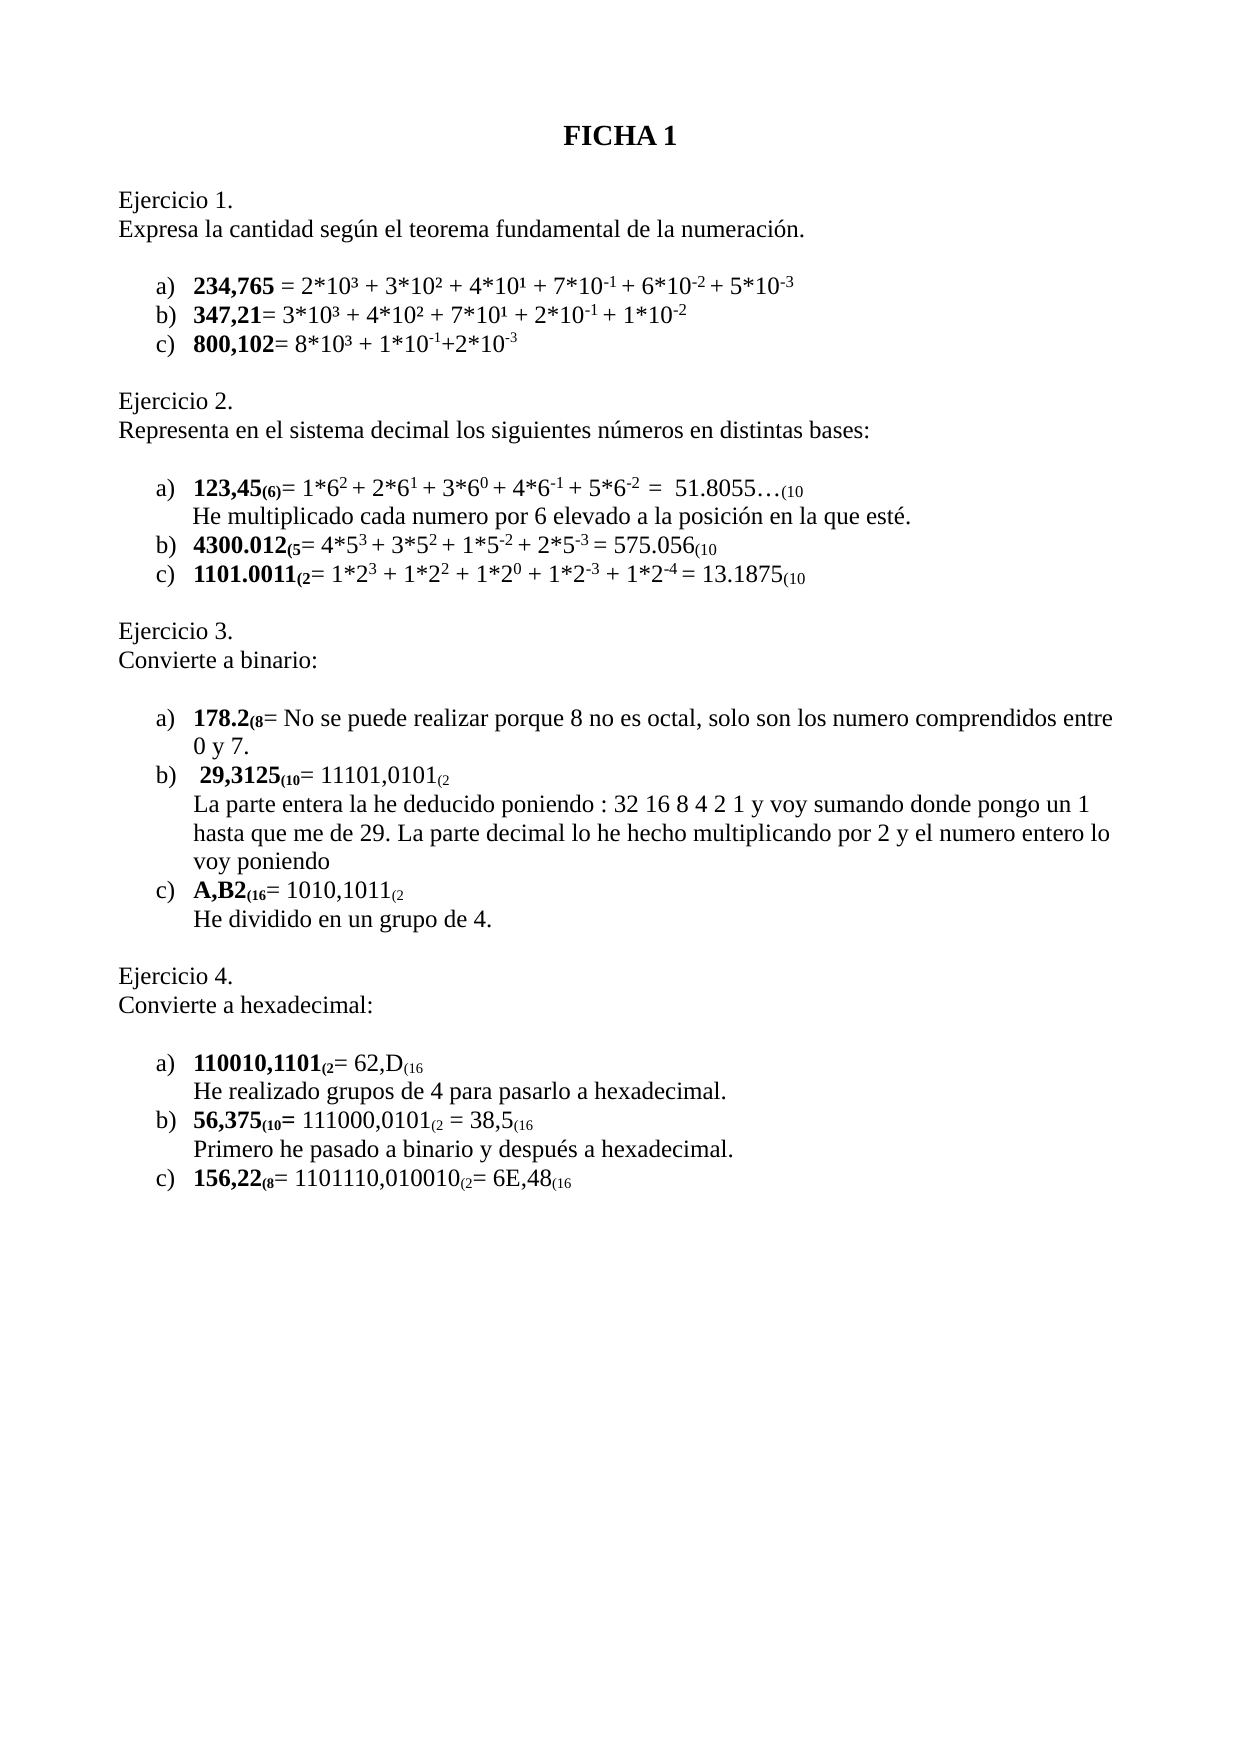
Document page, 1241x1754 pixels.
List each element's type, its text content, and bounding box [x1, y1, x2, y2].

list A,B2(16= 1010,1011(2 [156, 875, 1122, 904]
list 110010,1101(2= 62,D(16 [156, 1048, 1122, 1076]
list 156,22(8= 1101110,010010(2= 6E,48(16 [156, 1163, 1122, 1191]
list 4300.012(5= 4*53 + 3*52 + 1*5-2 + 2*5-3 = 575.056(10 [156, 530, 1122, 559]
list 234,765 = 2*10³ + 3*10² + 4*10¹ + 7*10-1 + 6*10-2 + 5*10-3 [156, 271, 1122, 300]
text He multiplicado cada numero por 6 elevado a la posición en la que esté. [118, 501, 1122, 530]
list La parte entera la he deducido poniendo : 32 16 8 4 2 1 y voy sumando donde pongo un 1 hasta que me de 29. La parte decimal lo he hecho multiplicando por 2 y el numero entero lo voy poniendo [156, 789, 1122, 875]
text FICHA 1 [118, 118, 1122, 152]
list Primero he pasado a binario y después a hexadecimal. [156, 1134, 1122, 1163]
list He realizado grupos de 4 para pasarlo a hexadecimal. [156, 1076, 1122, 1105]
text Representa en el sistema decimal los siguientes números en distintas bases: [118, 415, 1122, 444]
text Ejercicio 2. [118, 386, 1122, 415]
text Convierte a hexadecimal: [118, 990, 1122, 1019]
list 347,21= 3*10³ + 4*10² + 7*10¹ + 2*10-1 + 1*10-2 [156, 300, 1122, 329]
list He dividido en un grupo de 4. [156, 904, 1122, 933]
list 56,375(10= 111000,0101(2 = 38,5(16 [156, 1105, 1122, 1134]
list 123,45(6)= 1*62 + 2*61 + 3*60 + 4*6-1 + 5*6-2 = 51.8055…(10 [156, 473, 1122, 501]
list 1101.0011(2= 1*23 + 1*22 + 1*20 + 1*2-3 + 1*2-4 = 13.1875(10 [156, 559, 1122, 588]
list 29,3125(10= 11101,0101(2 [156, 760, 1122, 789]
text Ejercicio 3. [118, 616, 1122, 645]
text Ejercicio 4. [118, 961, 1122, 990]
text Convierte a binario: [118, 645, 1122, 674]
text Expresa la cantidad según el teorema fundamental de la numeración. [118, 214, 1122, 243]
text Ejercicio 1. [118, 185, 1122, 214]
list 800,102= 8*10³ + 1*10-1+2*10-3 [156, 329, 1122, 358]
list 178.2(8= No se puede realizar porque 8 no es octal, solo son los numero comprendidos entre 0 y 7. [156, 703, 1122, 760]
